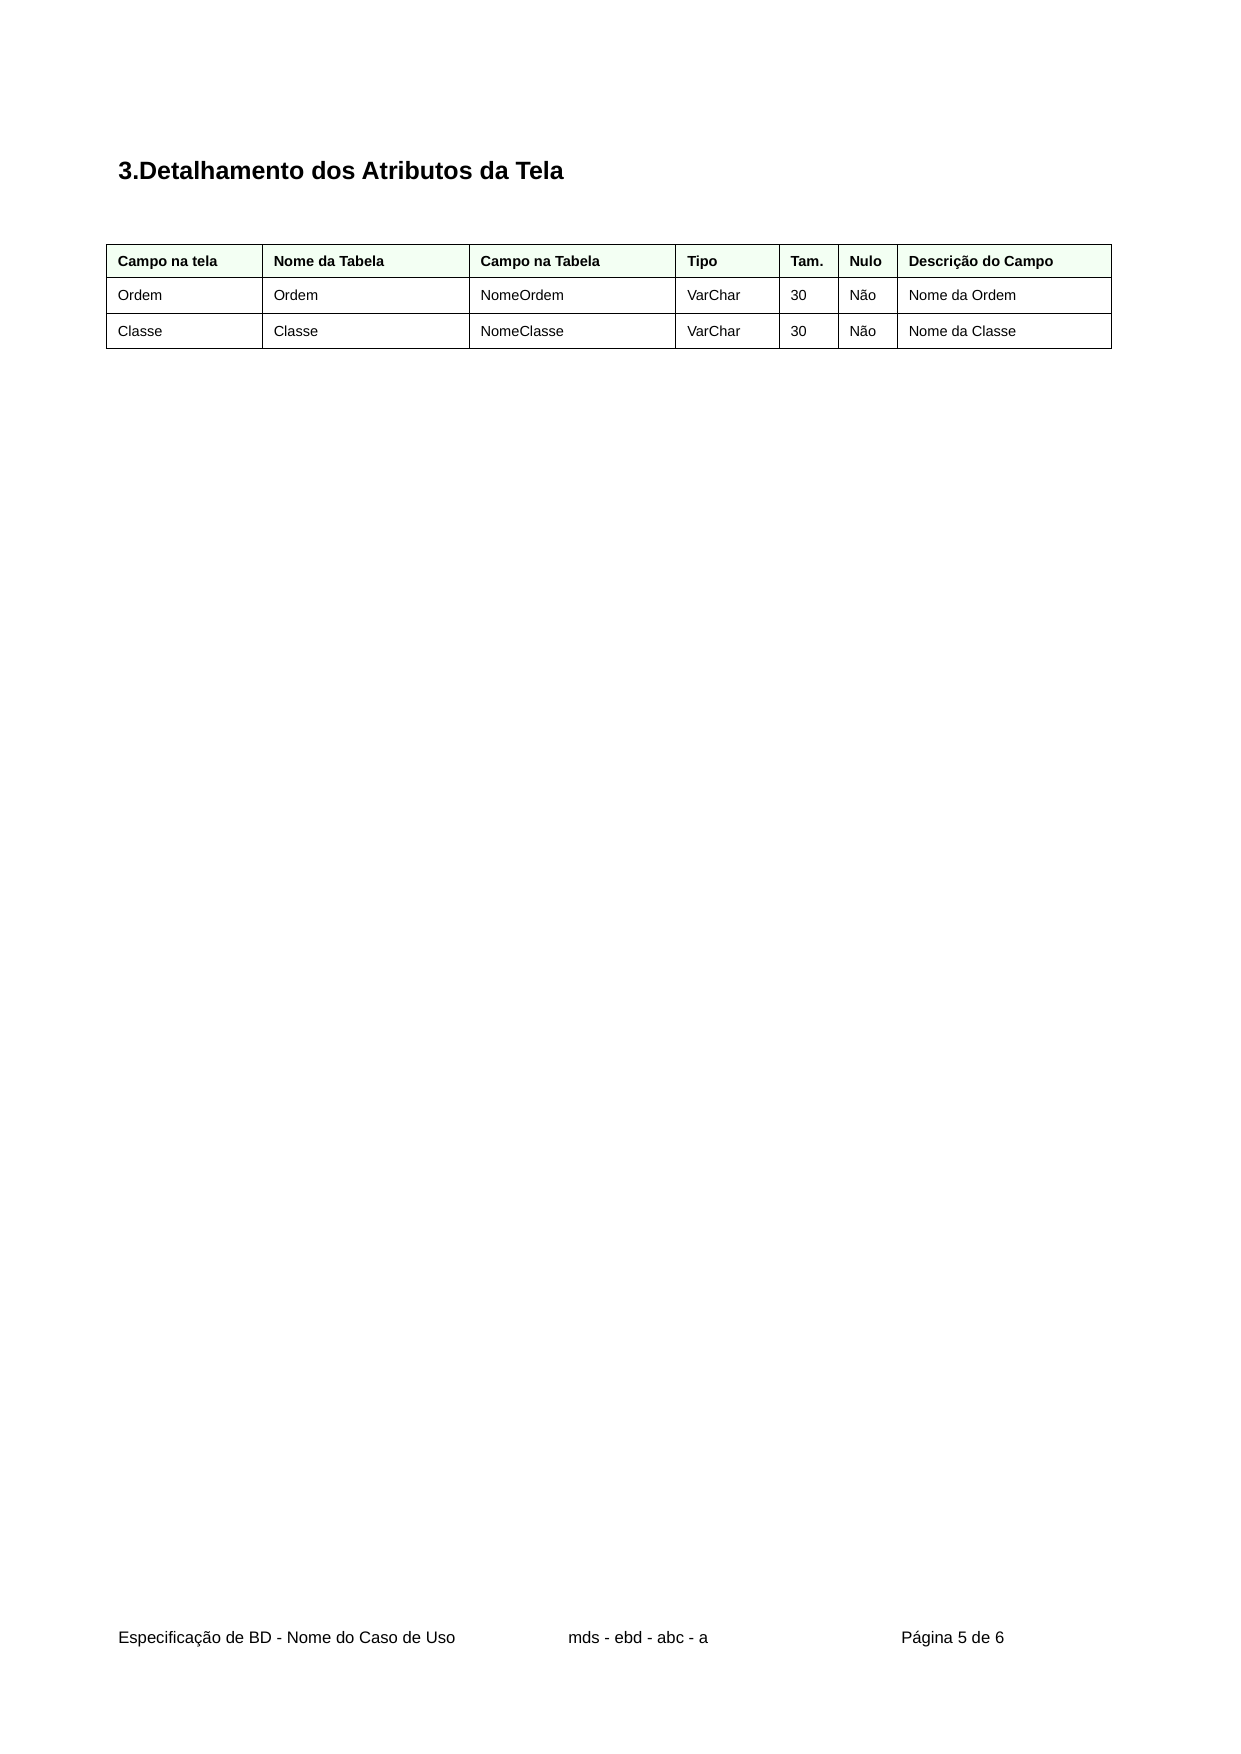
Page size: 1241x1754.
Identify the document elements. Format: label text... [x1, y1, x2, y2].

table_cell VarChar [676, 314, 779, 348]
table_header Tam. [780, 245, 838, 277]
table_cell Classe [263, 314, 469, 348]
subtitle Detalhamento dos Atributos da Tela [118, 156, 1122, 185]
table_header Tipo [676, 245, 779, 277]
table_cell Classe [107, 314, 262, 348]
table_cell Não [839, 314, 897, 348]
table_cell Nome da Classe [898, 314, 1111, 348]
table_cell NomeClasse [470, 314, 675, 348]
table_cell 30 [780, 278, 838, 313]
table_cell Nome da Ordem [898, 278, 1111, 313]
table_cell Não [839, 278, 897, 313]
table_cell VarChar [676, 278, 779, 313]
table_cell Ordem [263, 278, 469, 313]
table_cell Ordem [107, 278, 262, 313]
table_header Campo na Tabela [470, 245, 675, 277]
table_cell NomeOrdem [470, 278, 675, 313]
table_header Descrição do Campo [898, 245, 1111, 277]
table_header Nulo [839, 245, 897, 277]
table_header Campo na tela [107, 245, 262, 277]
table_cell 30 [780, 314, 838, 348]
table_header Nome da Tabela [263, 245, 469, 277]
